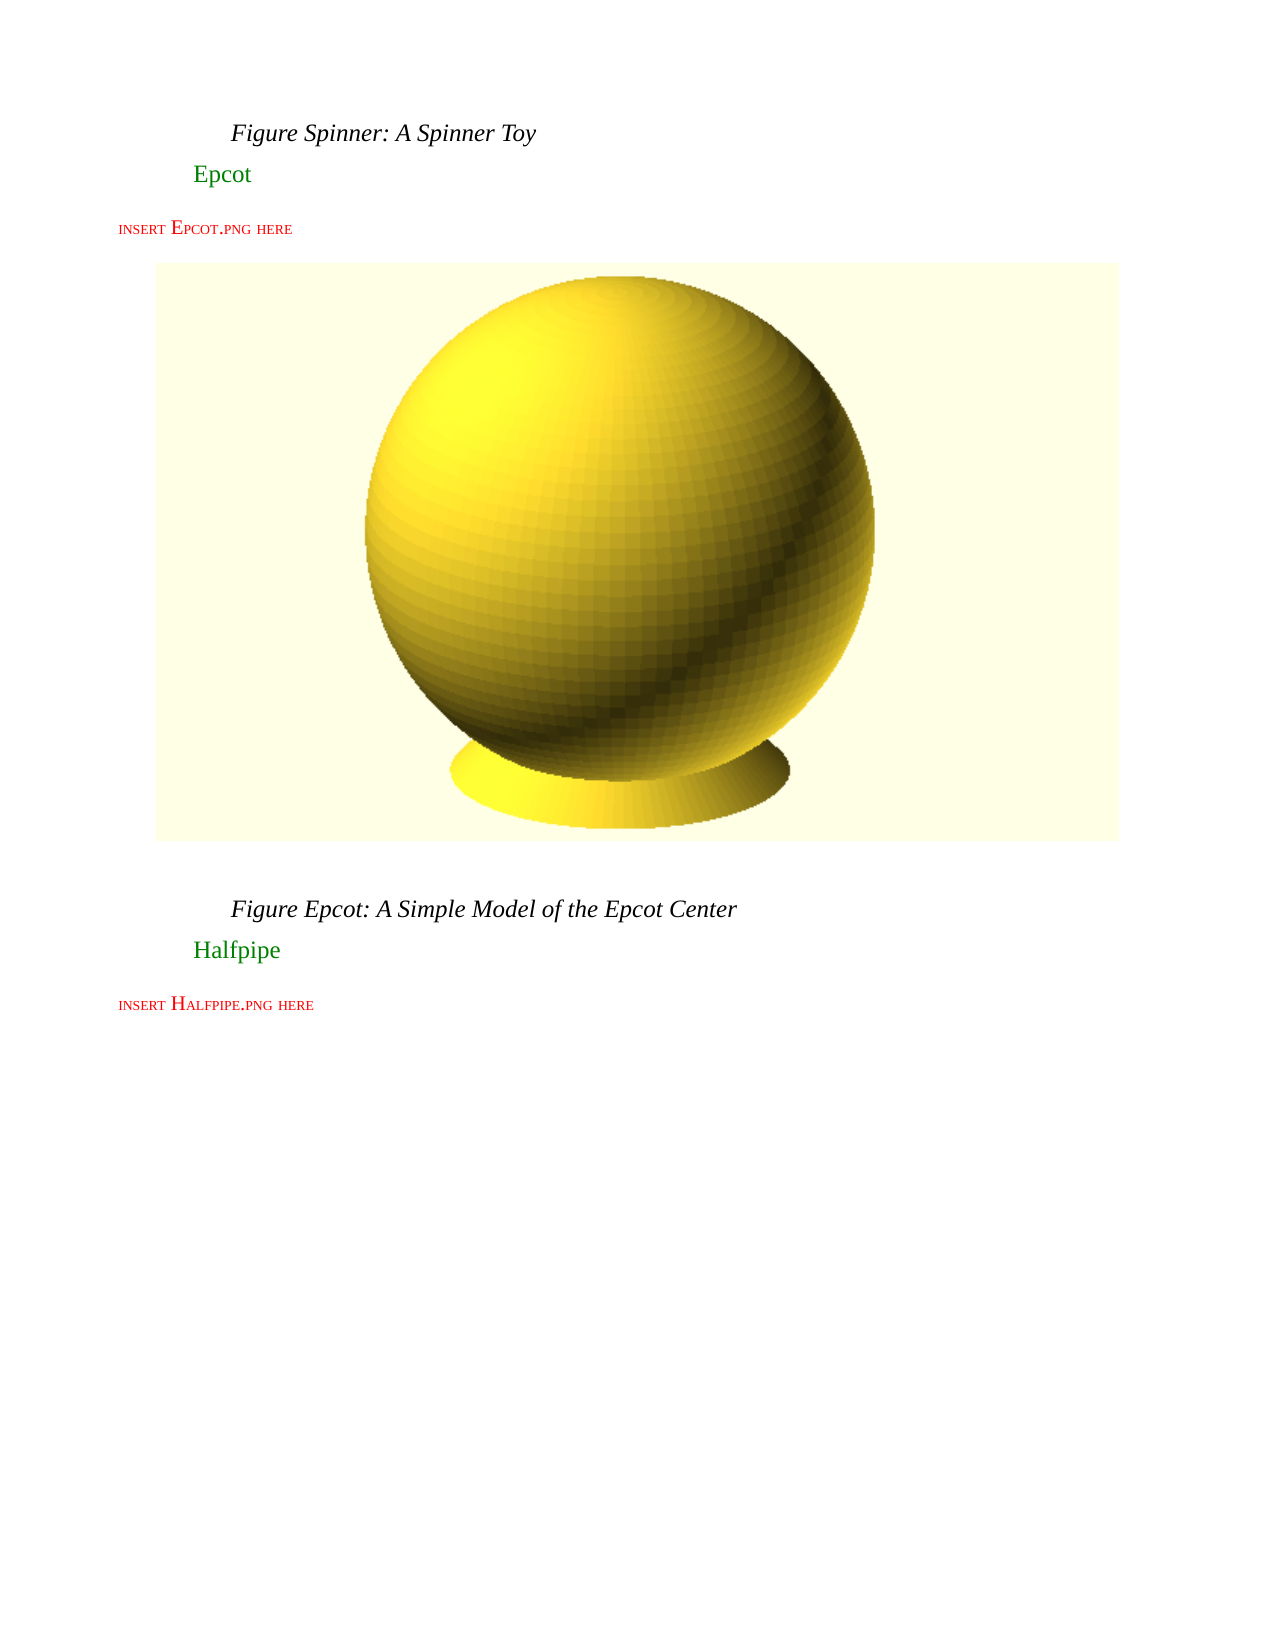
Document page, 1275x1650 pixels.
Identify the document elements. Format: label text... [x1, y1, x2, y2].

text insert Halfpipe.png here [118, 991, 1157, 1015]
list Figure Spinner: A Spinner Toy [193, 118, 1157, 147]
picture [155, 263, 1120, 841]
list Halfpipe [193, 936, 1157, 964]
list Epcot [193, 159, 1157, 188]
list Figure Epcot: A Simple Model of the Epcot Center [193, 894, 1157, 923]
text insert Epcot.png here [118, 215, 1157, 239]
